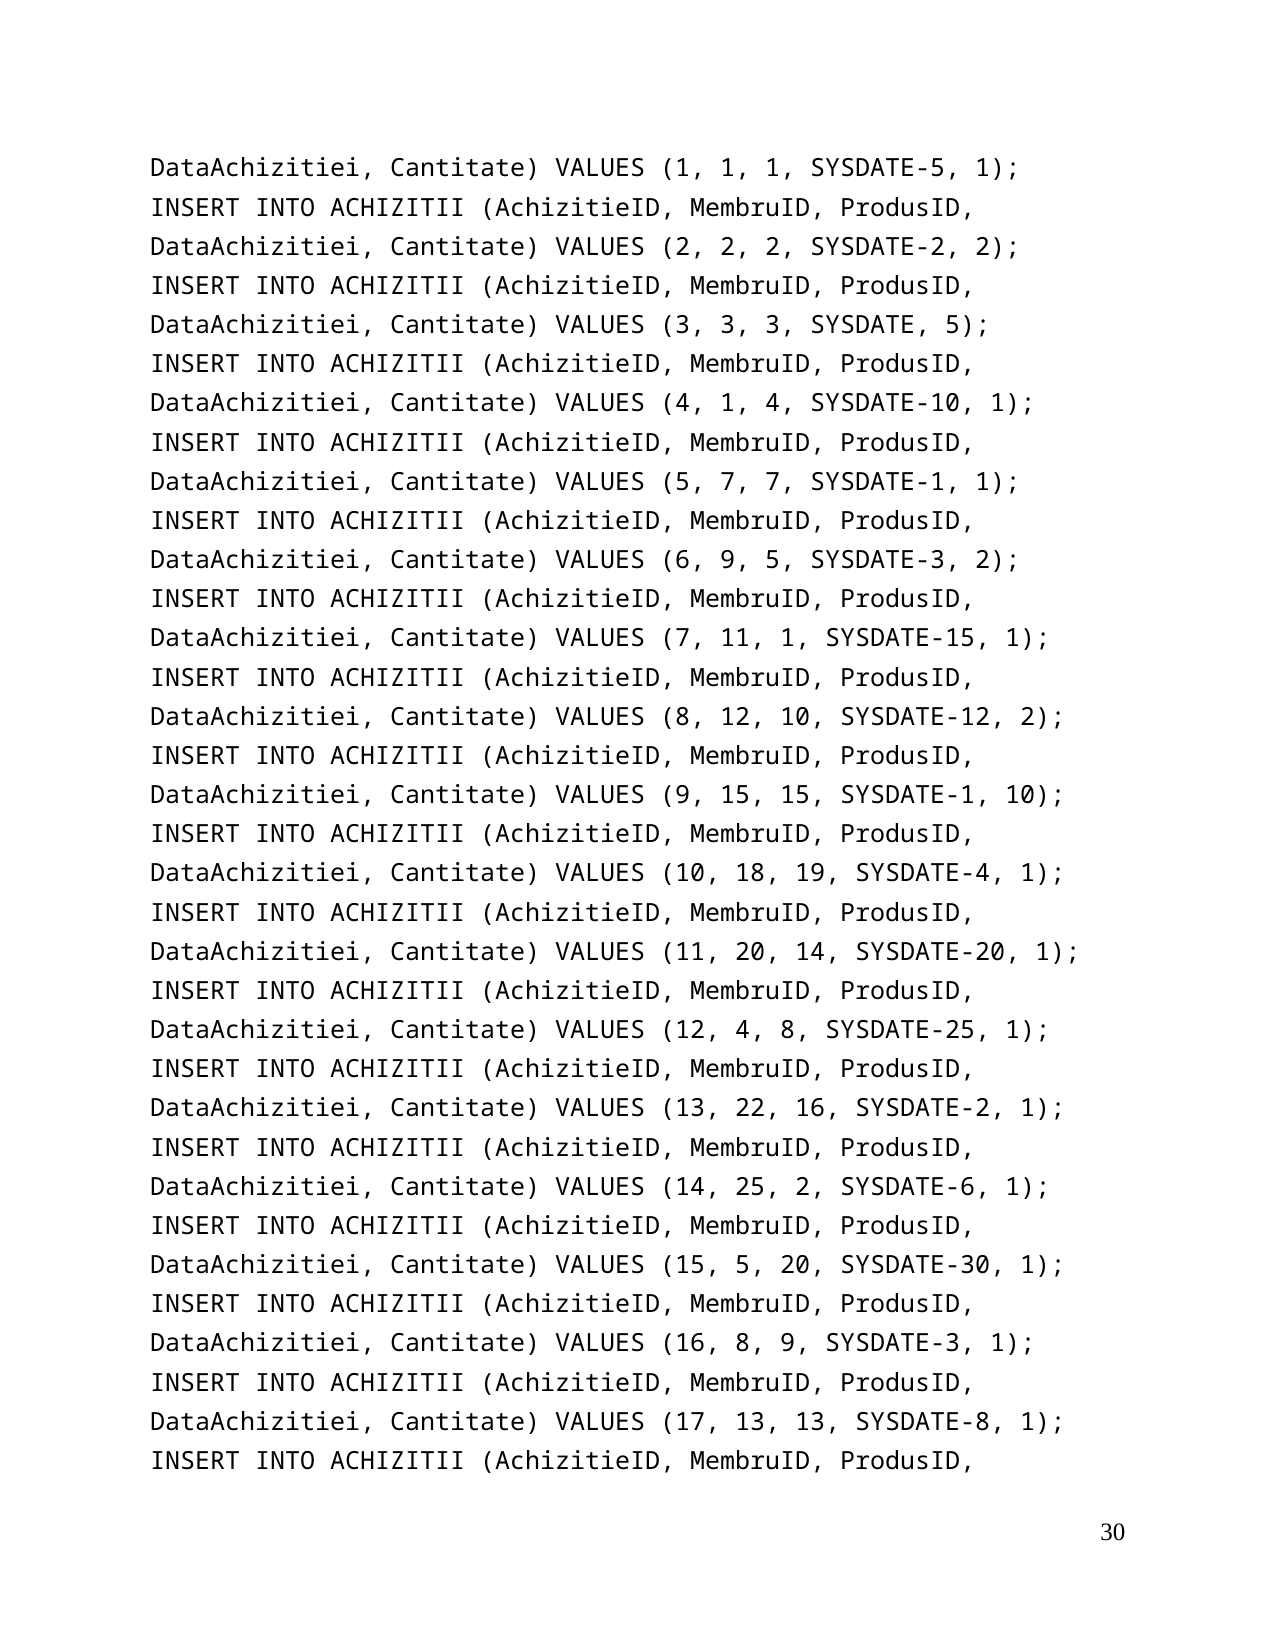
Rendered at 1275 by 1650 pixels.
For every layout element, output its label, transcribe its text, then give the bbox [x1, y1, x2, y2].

text DataAchizitiei, Cantitate) VALUES (1, 1, 1, SYSDATE-5, 1); INSERT INTO ACHIZITII (AchizitieID, MembruID, ProdusID, DataAchizitiei, Cantitate) VALUES (2, 2, 2, SYSDATE-2, 2); INSERT INTO ACHIZITII (AchizitieID, MembruID, ProdusID, DataAchizitiei, Cantitate) VALUES (3, 3, 3, SYSDATE, 5); INSERT INTO ACHIZITII (AchizitieID, MembruID, ProdusID, DataAchizitiei, Cantitate) VALUES (4, 1, 4, SYSDATE-10, 1); INSERT INTO ACHIZITII (AchizitieID, MembruID, ProdusID, DataAchizitiei, Cantitate) VALUES (5, 7, 7, SYSDATE-1, 1); INSERT INTO ACHIZITII (AchizitieID, MembruID, ProdusID, DataAchizitiei, Cantitate) VALUES (6, 9, 5, SYSDATE-3, 2); INSERT INTO ACHIZITII (AchizitieID, MembruID, ProdusID, DataAchizitiei, Cantitate) VALUES (7, 11, 1, SYSDATE-15, 1); INSERT INTO ACHIZITII (AchizitieID, MembruID, ProdusID, DataAchizitiei, Cantitate) VALUES (8, 12, 10, SYSDATE-12, 2); INSERT INTO ACHIZITII (AchizitieID, MembruID, ProdusID, DataAchizitiei, Cantitate) VALUES (9, 15, 15, SYSDATE-1, 10); INSERT INTO ACHIZITII (AchizitieID, MembruID, ProdusID, DataAchizitiei, Cantitate) VALUES (10, 18, 19, SYSDATE-4, 1); INSERT INTO ACHIZITII (AchizitieID, MembruID, ProdusID, DataAchizitiei, Cantitate) VALUES (11, 20, 14, SYSDATE-20, 1); INSERT INTO ACHIZITII (AchizitieID, MembruID, ProdusID, DataAchizitiei, Cantitate) VALUES (12, 4, 8, SYSDATE-25, 1); INSERT INTO ACHIZITII (AchizitieID, MembruID, ProdusID, DataAchizitiei, Cantitate) VALUES (13, 22, 16, SYSDATE-2, 1); INSERT INTO ACHIZITII (AchizitieID, MembruID, ProdusID, DataAchizitiei, Cantitate) VALUES (14, 25, 2, SYSDATE-6, 1); INSERT INTO ACHIZITII (AchizitieID, MembruID, ProdusID, DataAchizitiei, Cantitate) VALUES (15, 5, 20, SYSDATE-30, 1); INSERT INTO ACHIZITII (AchizitieID, MembruID, ProdusID, DataAchizitiei, Cantitate) VALUES (16, 8, 9, SYSDATE-3, 1); INSERT INTO ACHIZITII (AchizitieID, MembruID, ProdusID, DataAchizitiei, Cantitate) VALUES (17, 13, 13, SYSDATE-8, 1); INSERT INTO ACHIZITII (AchizitieID, MembruID, ProdusID, [150, 150, 1125, 1477]
